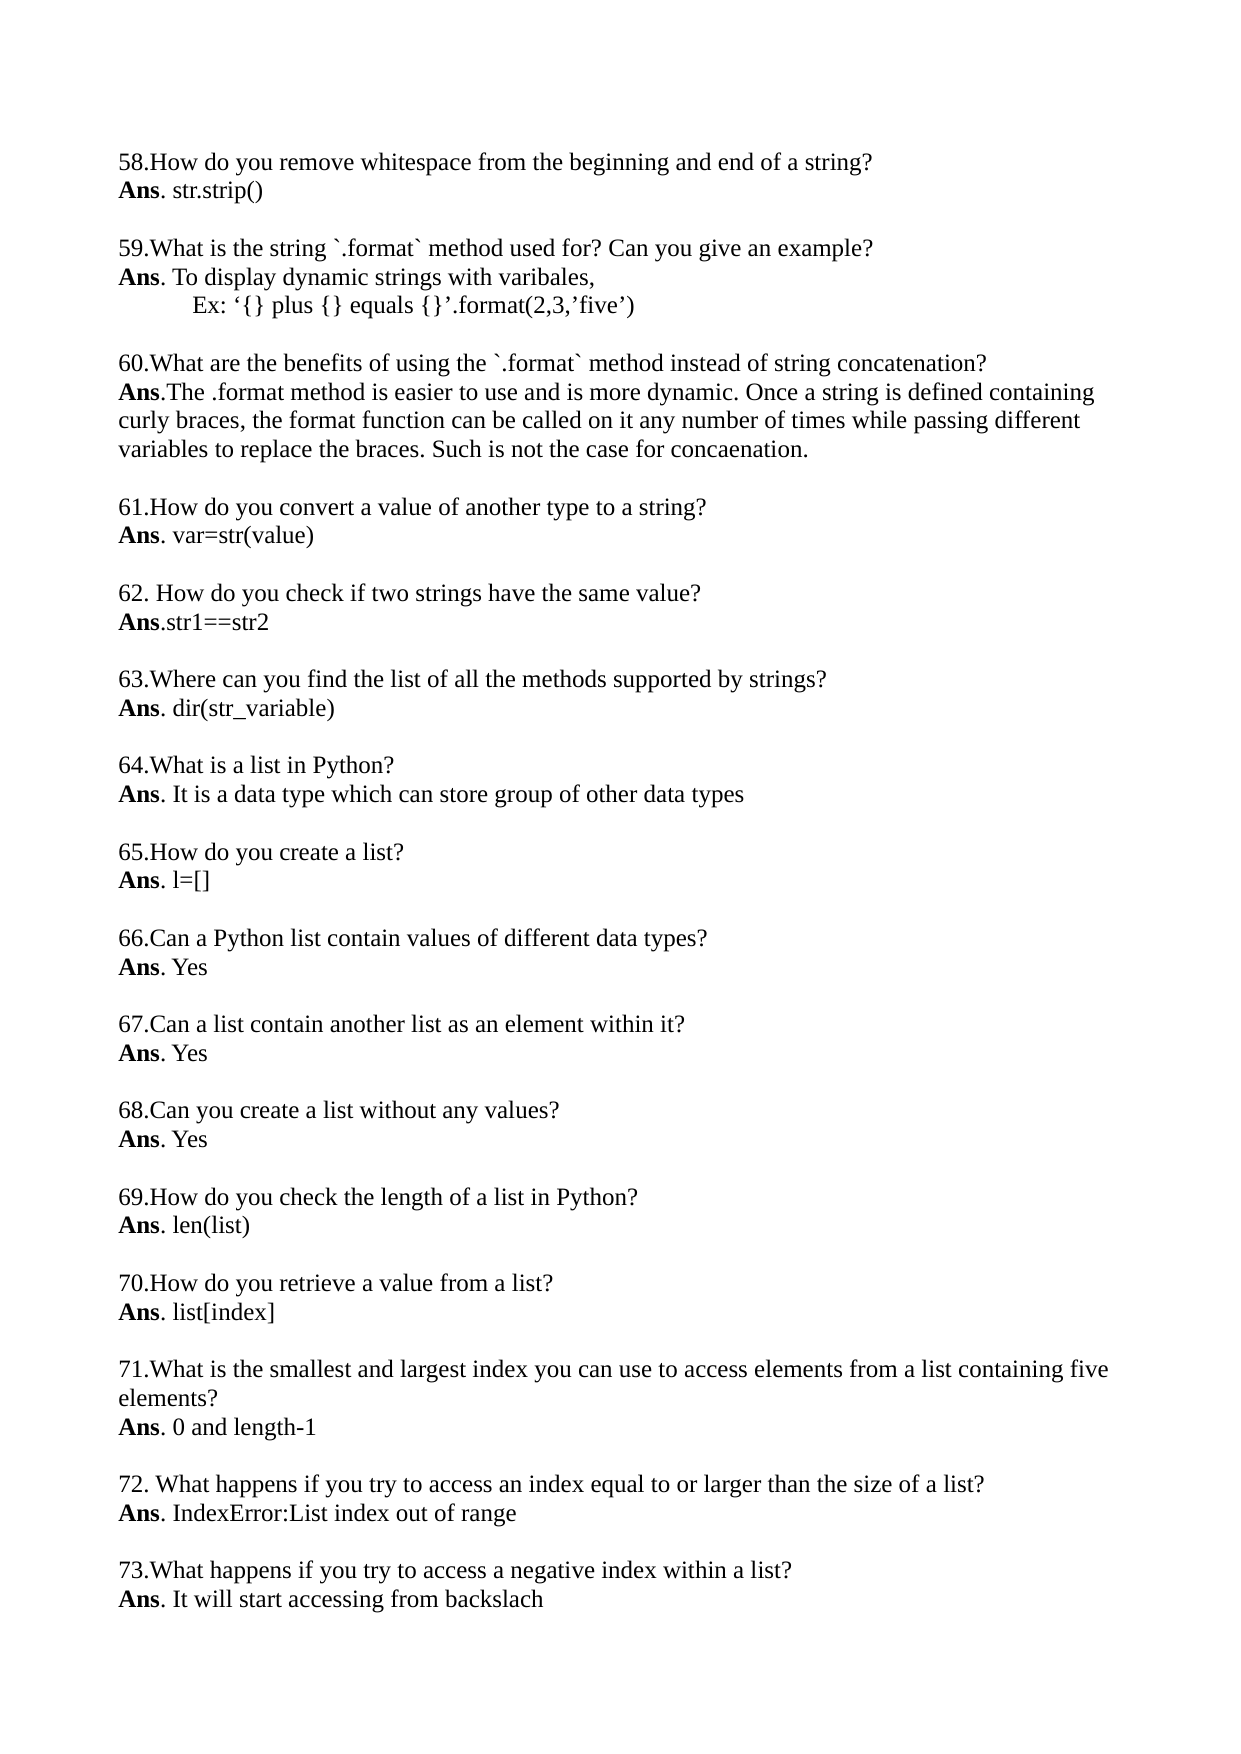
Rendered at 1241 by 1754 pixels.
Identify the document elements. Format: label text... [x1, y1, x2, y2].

text 67.Can a list contain another list as an element within it? [118, 1009, 1122, 1038]
text Ans. IndexError:List index out of range [118, 1498, 1122, 1527]
text Ans.str1==str2 [118, 607, 1122, 636]
text 61.How do you convert a value of another type to a string? [118, 492, 1122, 521]
text Ans. list[index] [118, 1297, 1122, 1326]
text 66.Can a Python list contain values of different data types? [118, 923, 1122, 952]
text Ans. len(list) [118, 1211, 1122, 1239]
text 62. How do you check if two strings have the same value? [118, 578, 1122, 607]
text Ans. str.strip() [118, 176, 1122, 204]
text 60.What are the benefits of using the `.format` method instead of string concatenation? [118, 348, 1122, 377]
text 68.Can you create a list without any values? [118, 1096, 1122, 1124]
text 65.How do you create a list? [118, 837, 1122, 866]
text 63.Where can you find the list of all the methods supported by strings? [118, 664, 1122, 693]
text Ans. 0 and length-1 [118, 1412, 1122, 1441]
text Ans. dir(str_variable) [118, 693, 1122, 722]
text 70.How do you retrieve a value from a list? [118, 1268, 1122, 1297]
text Ans.The .format method is easier to use and is more dynamic. Once a string is defined containing curly braces, the format function can be called on it any number of times while passing different variables to replace the braces. Such is not the case for concaenation. [118, 377, 1122, 463]
text Ans. It will start accessing from backslach [118, 1584, 1122, 1613]
text 73.What happens if you try to access a negative index within a list? [118, 1556, 1122, 1584]
text Ans. Yes [118, 1038, 1122, 1067]
text 59.What is the string `.format` method used for? Can you give an example? [118, 233, 1122, 262]
text Ans. To display dynamic strings with varibales, [118, 262, 1122, 291]
text Ans. It is a data type which can store group of other data types [118, 779, 1122, 808]
text Ans. Yes [118, 952, 1122, 981]
text 69.How do you check the length of a list in Python? [118, 1182, 1122, 1211]
text 58.How do you remove whitespace from the beginning and end of a string? [118, 147, 1122, 176]
text 64.What is a list in Python? [118, 751, 1122, 779]
text 71.What is the smallest and largest index you can use to access elements from a list containing five elements? [118, 1354, 1122, 1412]
text Ans. var=str(value) [118, 521, 1122, 549]
text Ex: ‘{} plus {} equals {}’.format(2,3,’five’) [118, 291, 1122, 319]
text 72. What happens if you try to access an index equal to or larger than the size of a list? [118, 1469, 1122, 1498]
text Ans. l=[] [118, 866, 1122, 894]
text Ans. Yes [118, 1124, 1122, 1153]
